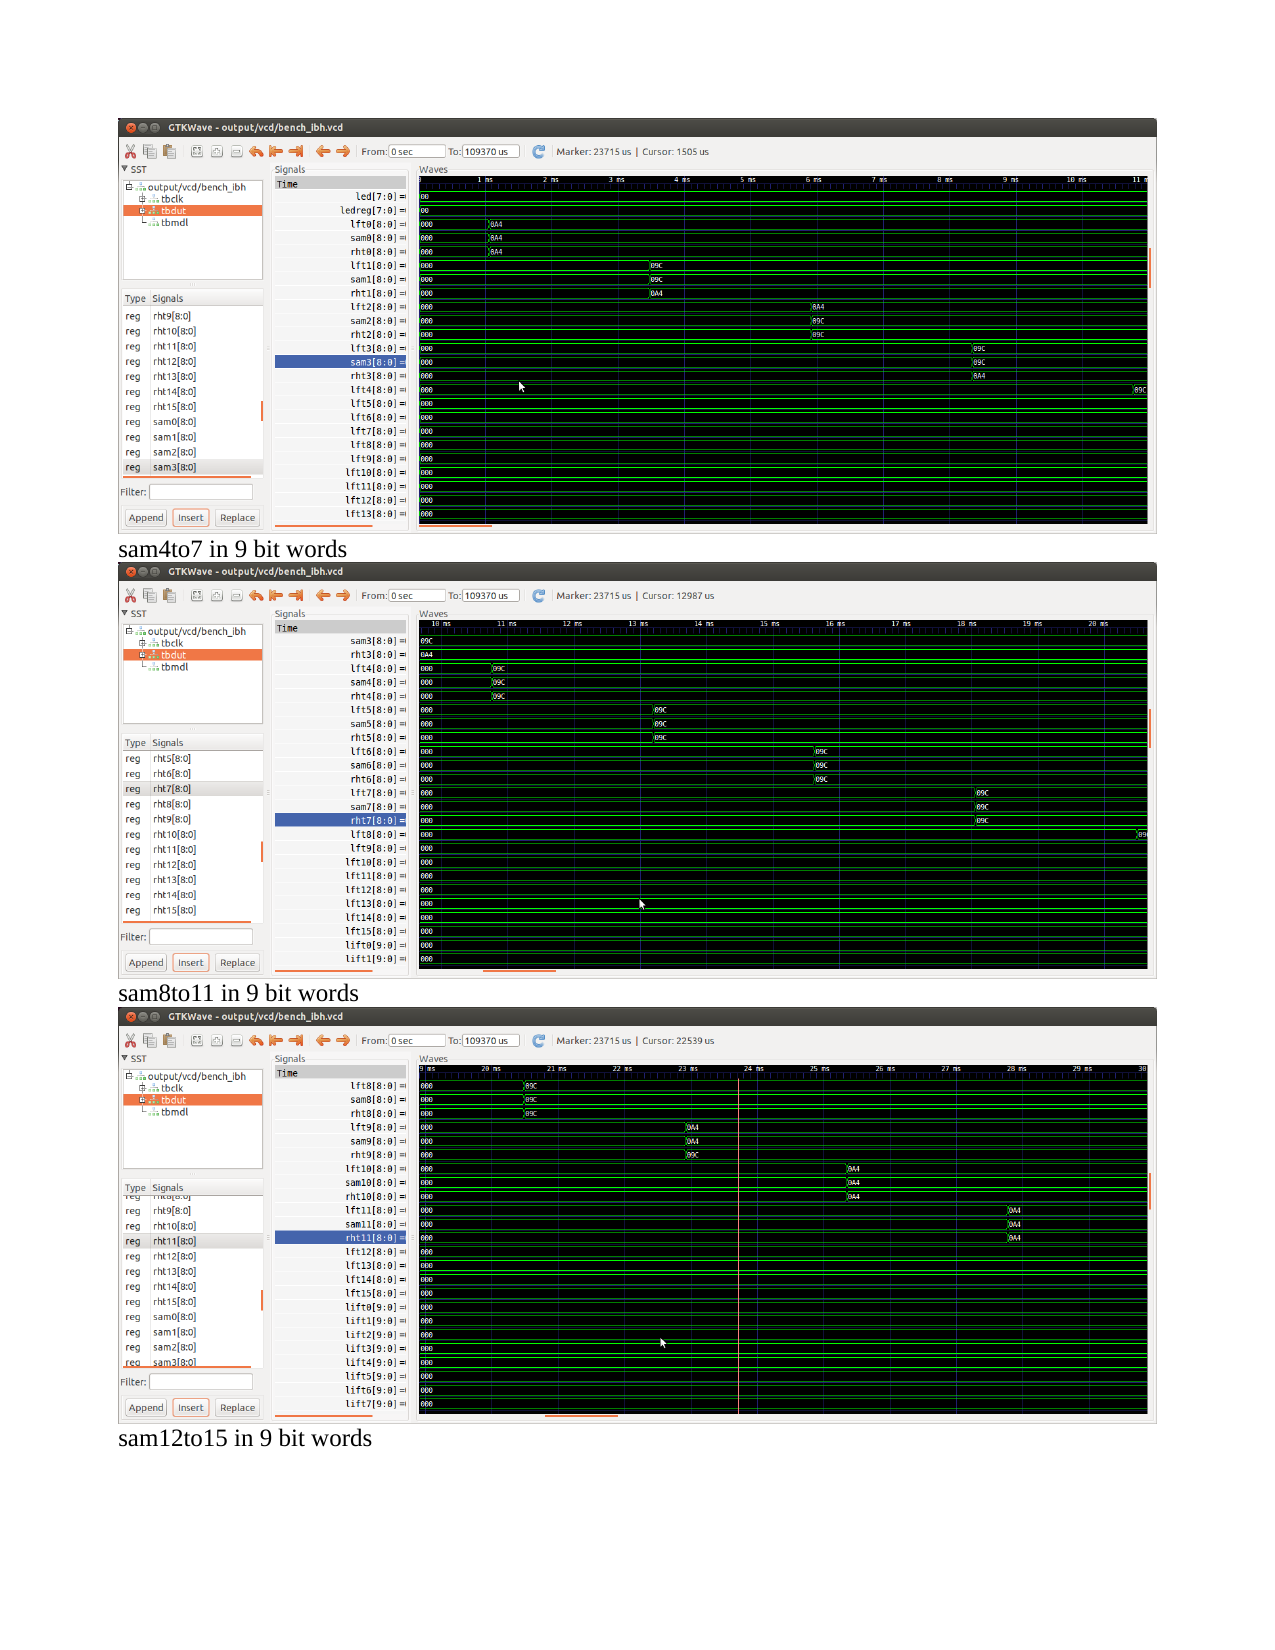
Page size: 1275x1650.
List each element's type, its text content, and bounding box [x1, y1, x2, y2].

picture [118, 118, 1157, 534]
picture [118, 1007, 1157, 1424]
picture [118, 562, 1157, 979]
text sam8to11 in 9 bit words [118, 979, 1157, 1007]
text sam4to7 in 9 bit words [118, 534, 1157, 562]
text sam12to15 in 9 bit words [118, 1424, 1157, 1452]
